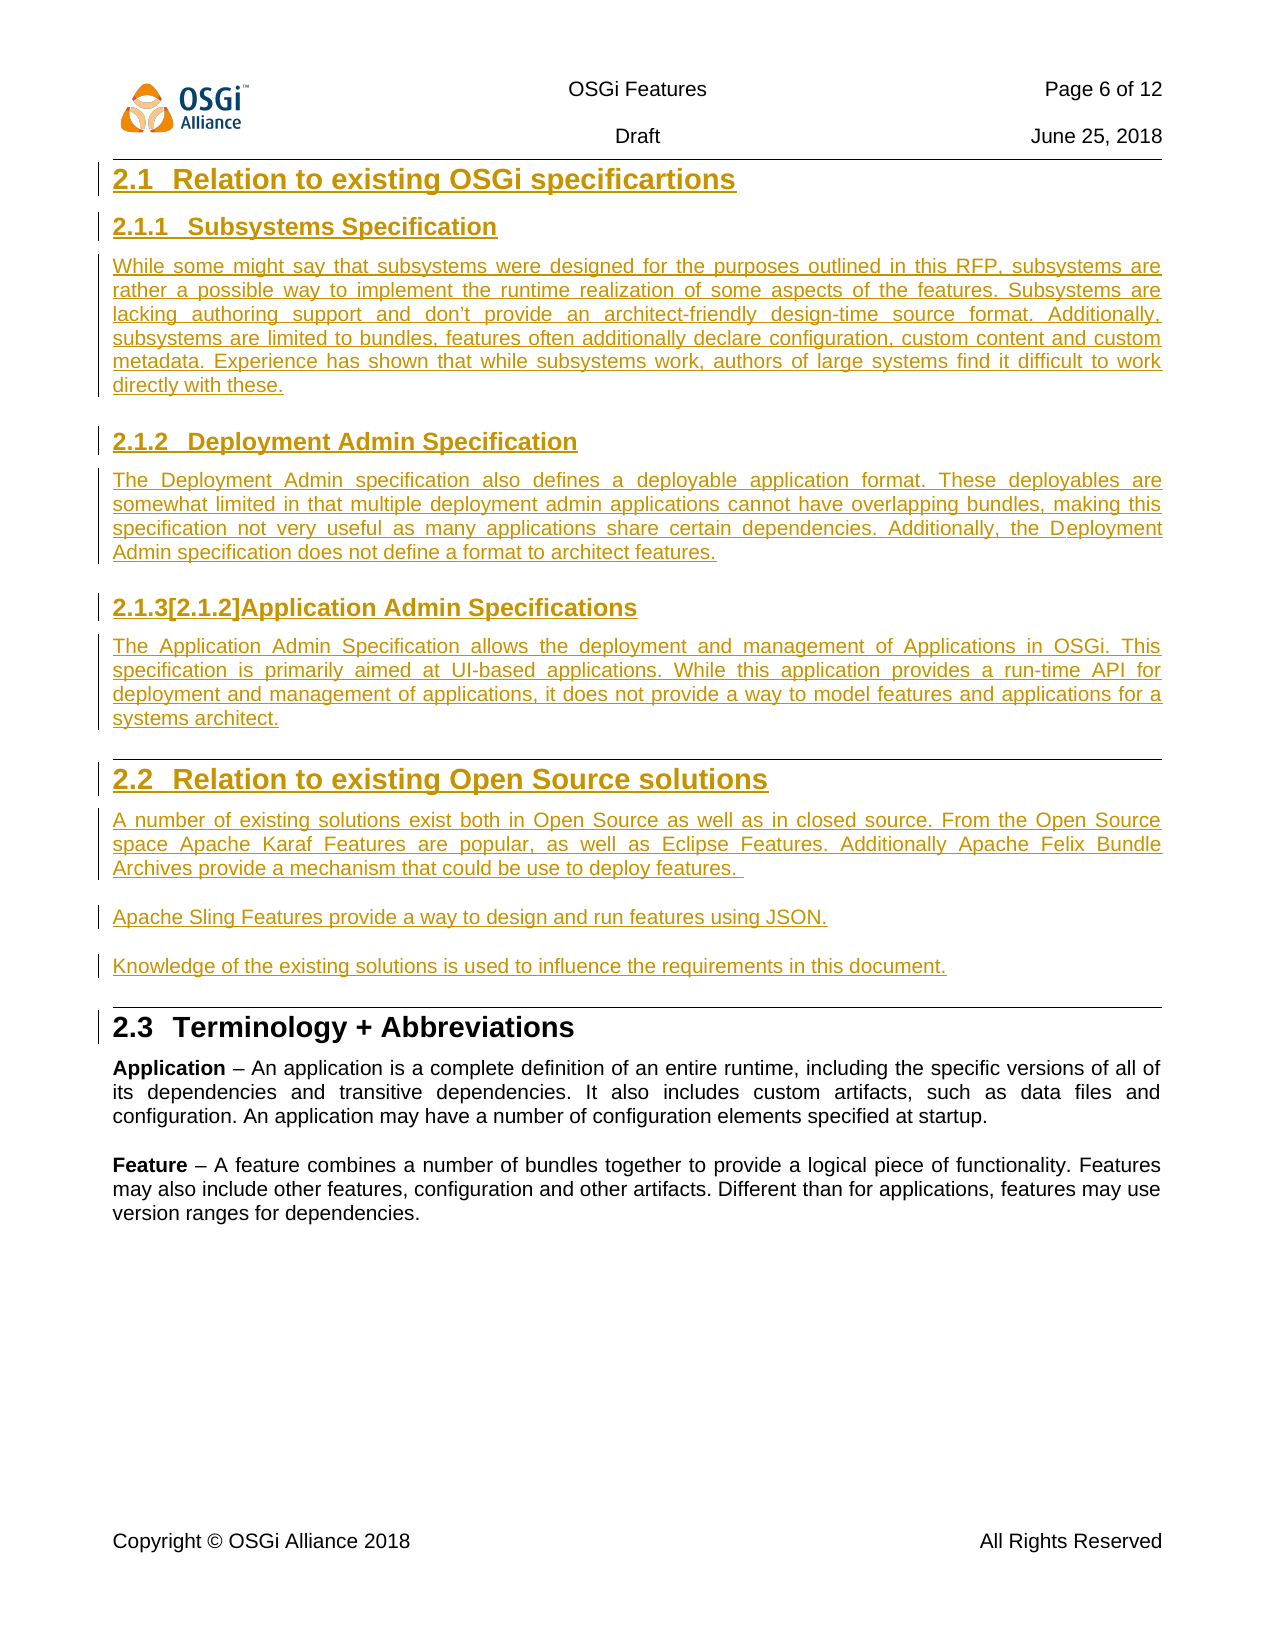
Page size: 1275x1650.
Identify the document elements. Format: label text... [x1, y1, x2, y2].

text rather a possible way to implement the runtime realization of some aspects of the features. Subsystems are [112, 275, 1162, 298]
text Admin specification does not define a format to architect features. [112, 538, 1162, 563]
subtitle Subsystems Specification [112, 212, 1162, 241]
text A number of existing solutions exist both in Open Source as well as in closed source. From the Open Source [112, 808, 1162, 829]
text deployment and management of applications, it does not provide a way to model features and applications for a [112, 680, 1162, 703]
text The Application Admin Specification allows the deployment and management of Applications in OSGi. This [112, 634, 1162, 655]
text subsystems are limited to bundles, features often additionally declare configuration, custom content and custom [112, 323, 1162, 346]
subtitle Application Admin Specifications [112, 593, 1162, 621]
text metadata. Experience has shown that while subsystems work, authors of large systems find it difficult to work [112, 347, 1162, 370]
text Knowledge of the existing solutions is used to influence the requirements in this document. [112, 954, 1162, 978]
text The Deployment Admin specification also defines a deployable application format. These deployables are [112, 468, 1162, 489]
text Feature – A feature combines a number of bundles together to provide a logical piece of functionality. Features may also include other features, configuration and other artifacts. Different than for applications, features may use version ranges for dependencies. [112, 1153, 1162, 1225]
text While some might say that subsystems were designed for the purposes outlined in this RFP, subsystems are [112, 253, 1162, 274]
text systems architect. [112, 704, 1162, 730]
text space Apache Karaf Features are popular, as well as Eclipse Features. Additionally Apache Felix Bundle [112, 830, 1162, 853]
subtitle Relation to existing Open Source solutions [112, 760, 1162, 796]
text specification is primarily aimed at UI-based applications. While this application provides a run-time API for [112, 656, 1162, 679]
text Archives provide a mechanism that could be use to deploy features. [112, 854, 1162, 880]
text somewhat limited in that multiple deployment admin applications cannot have overlapping bundles, making this [112, 490, 1162, 513]
subtitle Terminology + Abbreviations [112, 1008, 1162, 1044]
text directly with these. [112, 371, 1162, 397]
text lacking authoring support and don’t provide an architect-friendly design-time source format. Additionally, [112, 299, 1162, 322]
picture [113, 76, 257, 140]
text Apache Sling Features provide a way to design and run features using JSON. [112, 905, 1162, 929]
subtitle Deployment Admin Specification [112, 426, 1162, 455]
text specification not very useful as many applications share certain dependencies. Additionally, the Deployment [112, 514, 1162, 537]
subtitle Relation to existing OSGi specificartions [112, 160, 1162, 196]
text Application – An application is a complete definition of an entire runtime, including the specific versions of all of its dependencies and transitive dependencies. It also includes custom artifacts, such as data files and configuration. An application may have a number of configuration elements specified at startup. [112, 1056, 1162, 1128]
